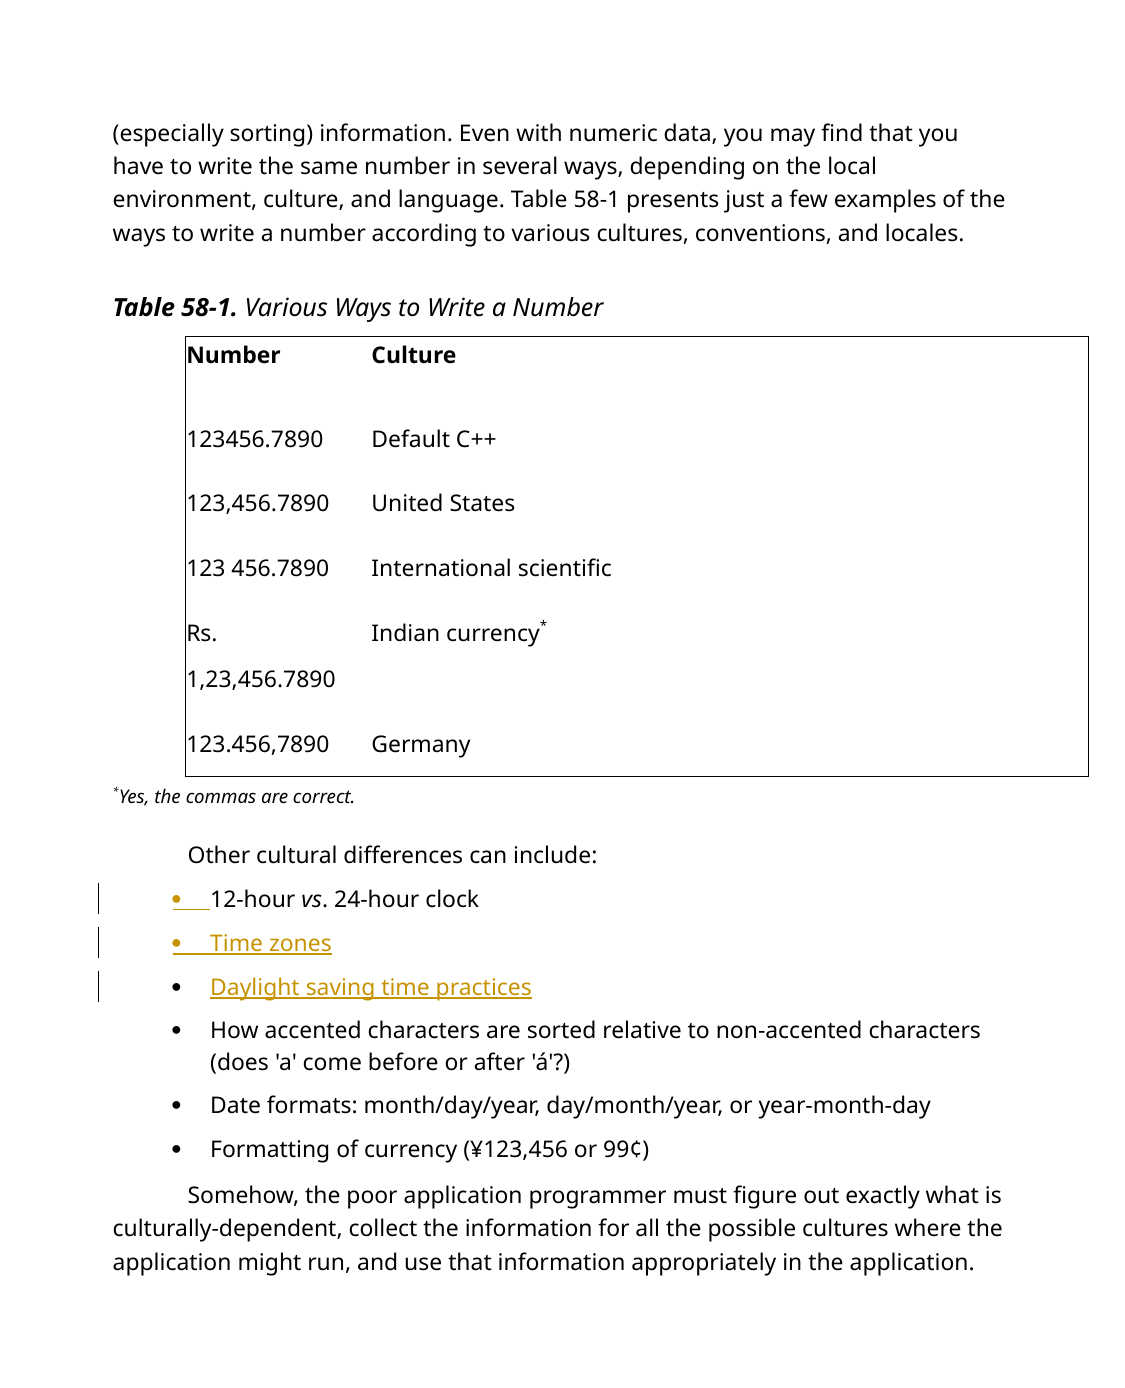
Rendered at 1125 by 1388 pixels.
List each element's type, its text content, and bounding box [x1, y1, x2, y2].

list How accented characters are sorted relative to non-accented characters (does 'a' come before or after 'á'?) [172, 1014, 1012, 1077]
table_header Culture [371, 337, 1088, 406]
list 12-hour vs. 24-hour clock [172, 883, 1012, 914]
table_cell 123456.7890 [186, 406, 371, 471]
table_cell Indian currency* [371, 600, 1088, 711]
list Date formats: month/day/year, day/month/year, or year-month-day [172, 1089, 1012, 1121]
text Table 58-1. Various Ways to Write a Number [112, 290, 1012, 324]
text Somehow, the poor application programmer must figure out exactly what is culturally-dependent, collect the information for all the possible cultures where the application might run, and use that information appropriately in the application. [112, 1177, 1012, 1277]
list Formatting of currency (¥123,456 or 99¢) [172, 1133, 1012, 1164]
table_cell Rs. 1,23,456.7890 [186, 600, 371, 711]
table_cell 123,456.7890 [186, 471, 371, 535]
text Other cultural differences can include: [112, 837, 1012, 871]
table_header Number [186, 337, 371, 406]
table_cell Germany [371, 711, 1088, 776]
table_cell 123 456.7890 [186, 535, 371, 600]
list Time zones [172, 927, 1012, 958]
table_cell Default C++ [371, 406, 1088, 471]
text (especially sorting) information. Even with numeric data, you may find that you have to write the same number in several ways, depending on the local environment, culture, and language. Table 58-1 presents just a few examples of the ways to write a number according to various cultures, conventions, and locales. [112, 115, 1012, 248]
table_cell 123.456,7890 [186, 711, 371, 776]
list Daylight saving time practices [172, 971, 1012, 1002]
table_cell International scientific [371, 535, 1088, 600]
text *Yes, the commas are correct. [112, 783, 1012, 809]
table_cell United States [371, 471, 1088, 535]
